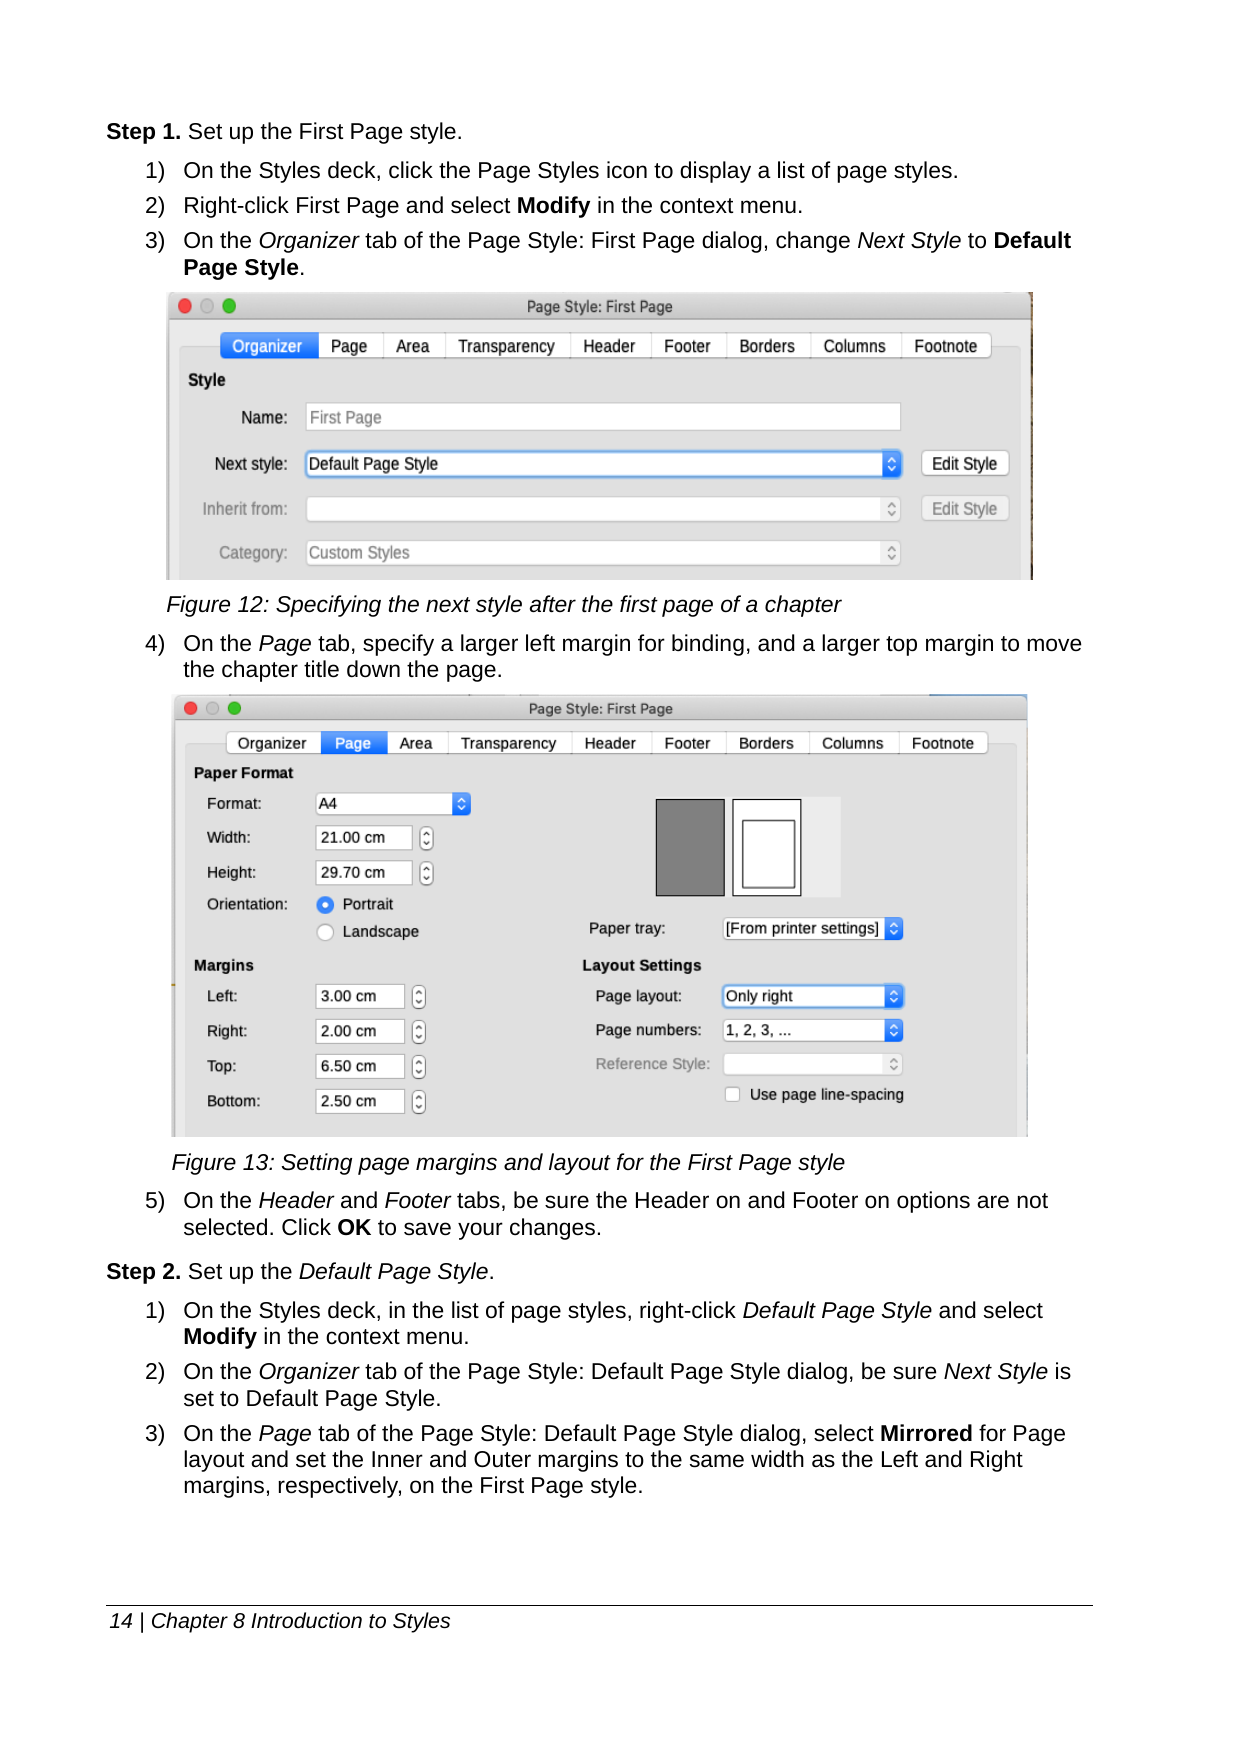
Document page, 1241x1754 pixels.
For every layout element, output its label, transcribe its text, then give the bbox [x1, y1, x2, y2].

picture [166, 292, 1033, 580]
text Figure 13: Setting page margins and layout for the First Page style [171, 1149, 1027, 1175]
list Right-click First Page and select Modify in the context menu. [165, 192, 1093, 218]
list On the Organizer tab of the Page Style: First Page dialog, change Next Style to Default Page Style. [165, 227, 1093, 280]
list On the Header and Footer tabs, be sure the Header on and Footer on options are not selected. Click OK to save your changes. [165, 1187, 1093, 1240]
text Step 2. Set up the Default Page Style. [106, 1258, 1093, 1284]
picture [171, 694, 1028, 1137]
list On the Page tab of the Page Style: Default Page Style dialog, select Mirrored for Page layout and set the Inner and Outer margins to the same width as the Left and Right margins, respectively, on the First Page style. [165, 1420, 1093, 1499]
text Figure 12: Specifying the next style after the first page of a chapter [166, 591, 1033, 618]
list On the Organizer tab of the Page Style: Default Page Style dialog, be sure Next Style is set to Default Page Style. [165, 1358, 1093, 1411]
text Step 1. Set up the First Page style. [106, 118, 1093, 144]
list On the Styles deck, in the list of page styles, right-click Default Page Style and select Modify in the context menu. [165, 1297, 1093, 1349]
list On the Styles deck, click the Page Styles icon to display a list of page styles. [165, 157, 1093, 183]
list On the Page tab, specify a larger left margin for binding, and a larger top margin to move the chapter title down the page. [165, 630, 1093, 682]
